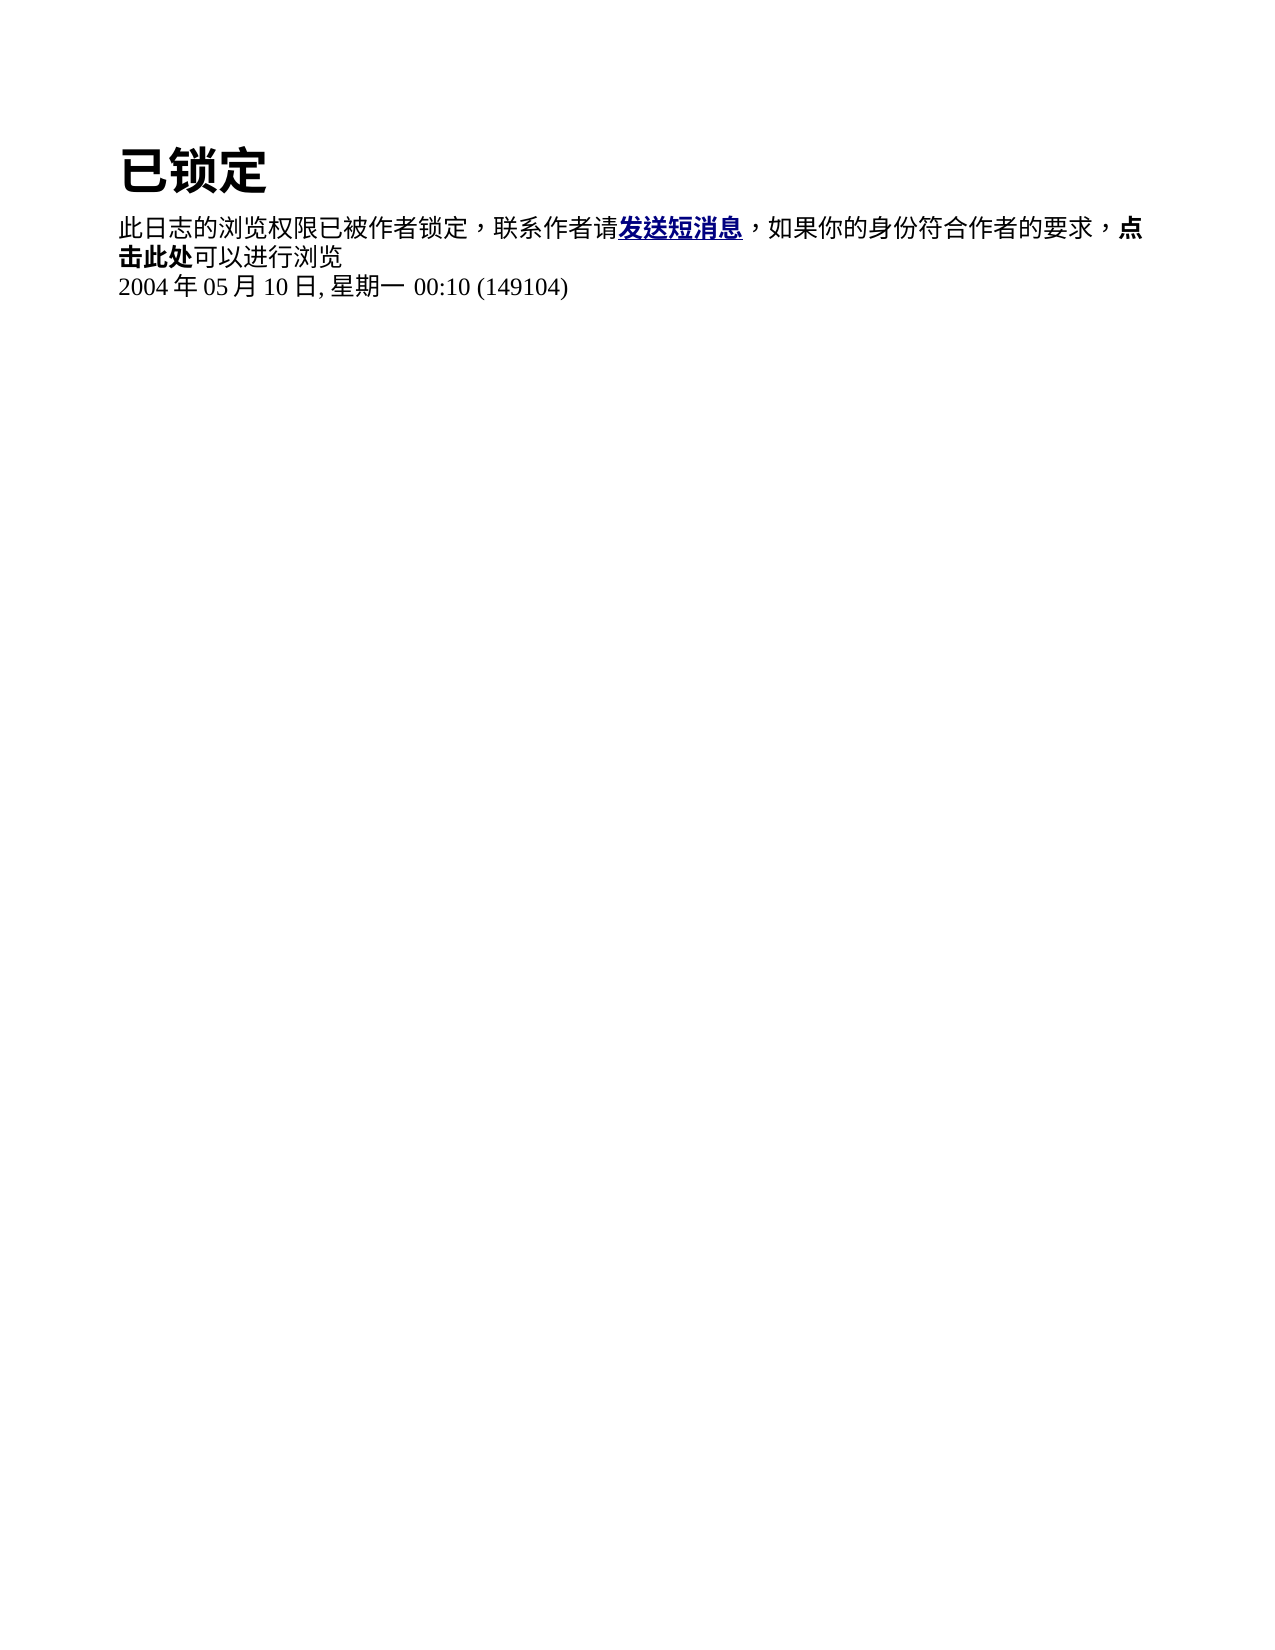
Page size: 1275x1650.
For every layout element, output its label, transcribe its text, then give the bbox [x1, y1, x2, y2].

subtitle 已锁定 [118, 143, 1157, 201]
text 2004年05月10日, 星期一 00:10 (149104) [118, 272, 1157, 301]
text 此日志的浏览权限已被作者锁定，联系作者请发送短消息，如果你的身份符合作者的要求，点击此处可以进行浏览 [118, 214, 1157, 272]
